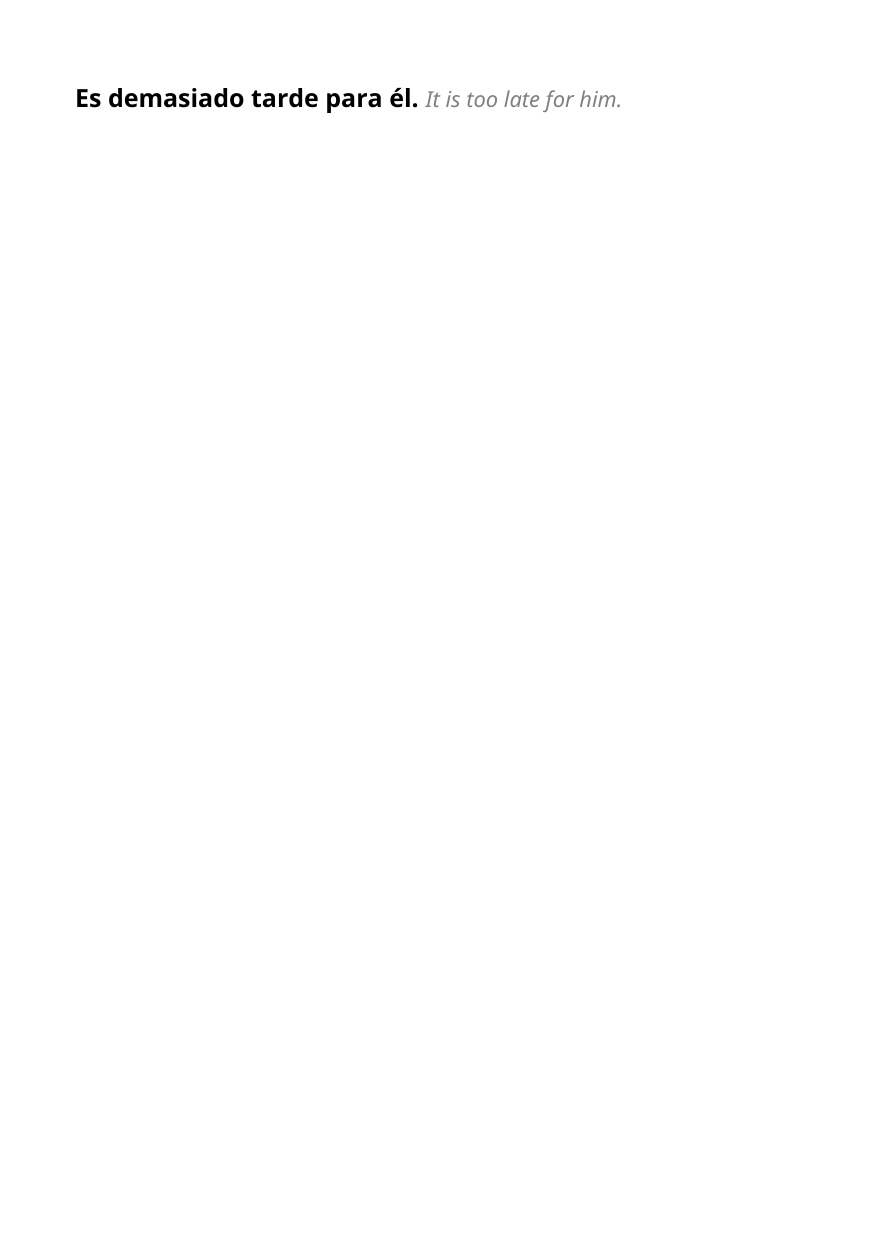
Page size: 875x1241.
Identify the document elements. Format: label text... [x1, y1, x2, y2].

text Es demasiado tarde para él. It is too late for him. [75, 81, 799, 115]
